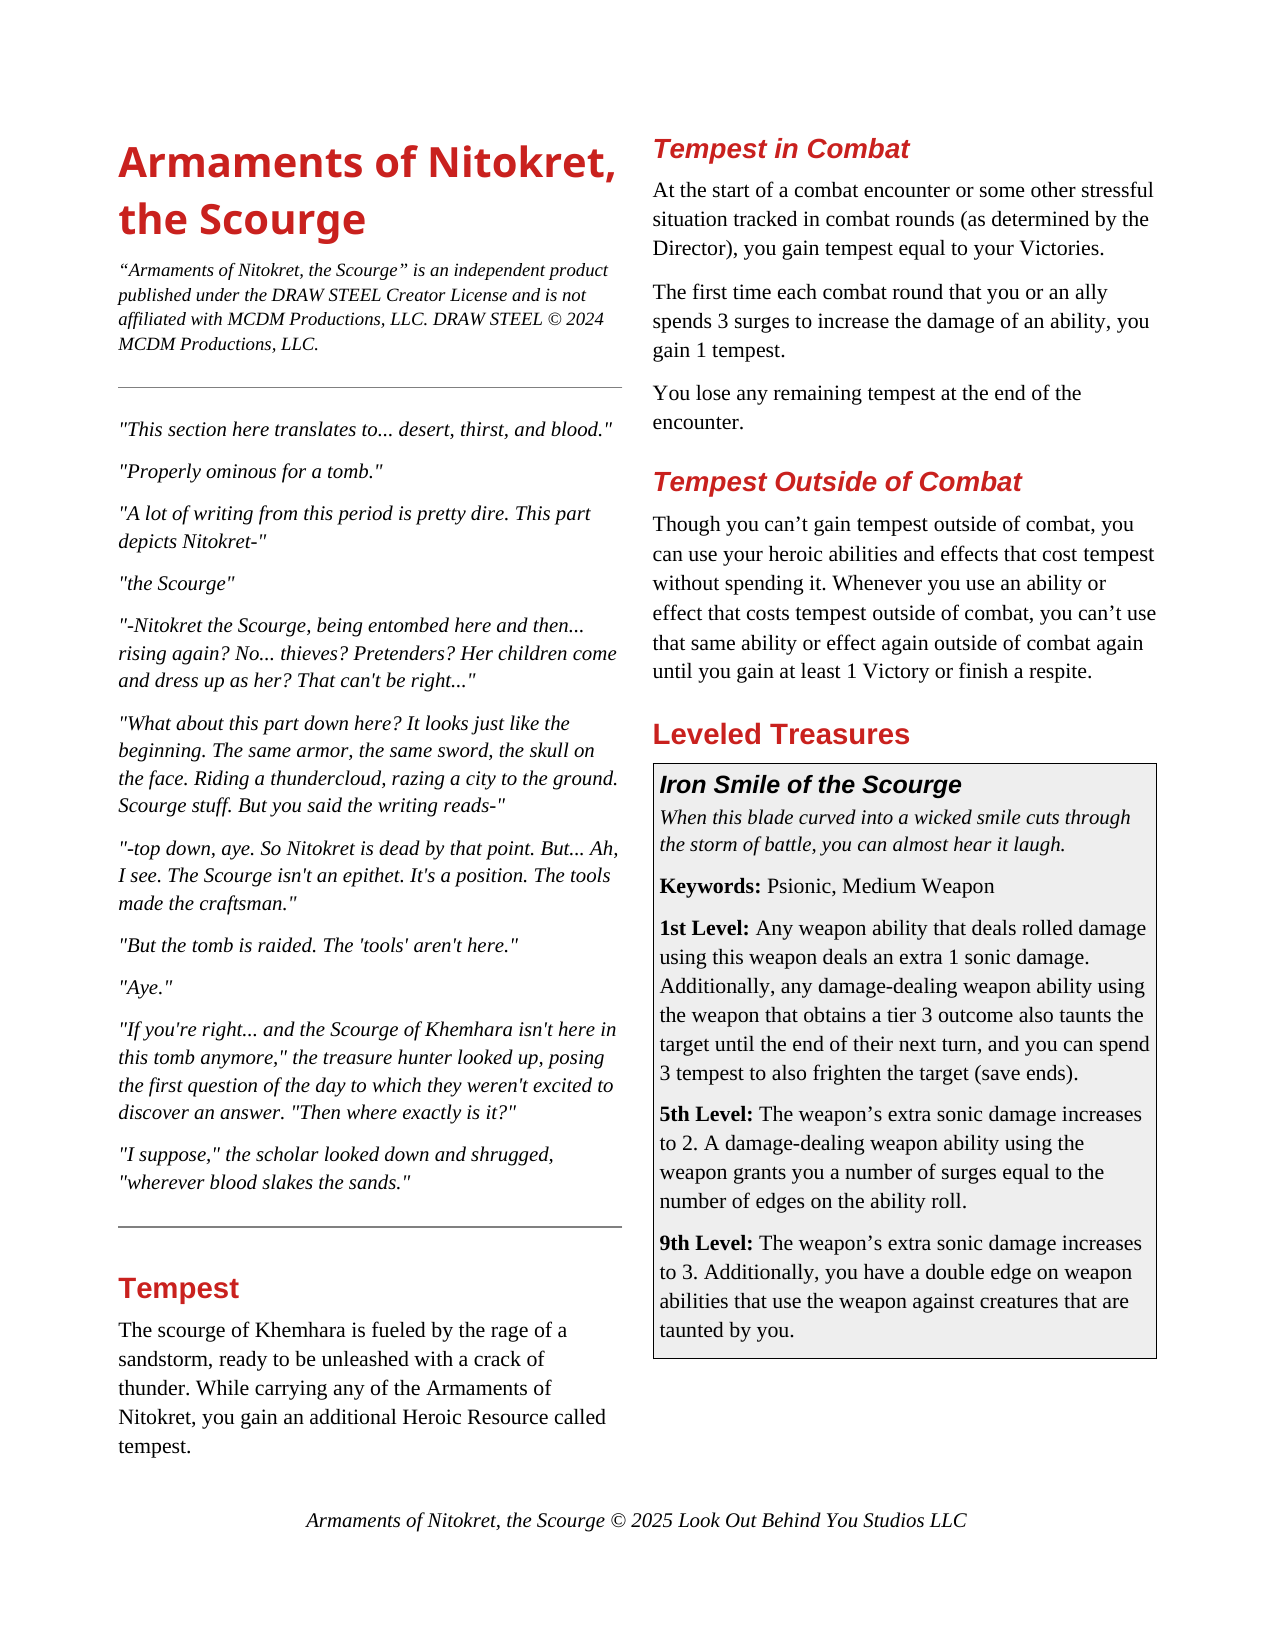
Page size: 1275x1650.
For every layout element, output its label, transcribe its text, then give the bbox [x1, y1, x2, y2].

text "-Nitokret the Scourge, being entombed here and then... rising again? No... thieves? Pretenders? Her children come and dress up as her? That can't be right..." [118, 613, 622, 692]
text Though you can’t gain tempest outside of combat, you can use your heroic abilities and effects that cost tempest without spending it. Whenever you use an ability or effect that costs tempest outside of combat, you can’t use that same ability or effect again outside of combat again until you gain at least 1 Victory or finish a respite. [652, 510, 1157, 684]
text "If you're right... and the Scourge of Khemhara isn't here in this tomb anymore," the treasure hunter looked up, posing the first question of the day to which they weren't excited to discover an answer. "Then where exactly is it?" [118, 1017, 622, 1124]
text "A lot of writing from this period is pretty dire. This part depicts Nitokret-" [118, 501, 622, 553]
subtitle Tempest Outside of Combat [652, 465, 1157, 497]
text "What about this part down here? It looks just like the beginning. The same armor, the same sword, the skull on the face. Riding a thundercloud, razing a city to the ground. Scourge stuff. But you said the writing reads-" [118, 711, 622, 817]
subtitle “Armaments of Nitokret, the Scourge” is an independent product published under the DRAW STEEL Creator License and is not affiliated with MCDM Productions, LLC. DRAW STEEL © 2024 MCDM Productions, LLC. [118, 259, 622, 355]
text "But the tomb is raided. The 'tools' aren't here." [118, 933, 622, 957]
text "Aye." [118, 975, 622, 999]
subtitle Armaments of Nitokret, the Scourge [118, 133, 622, 246]
text "This section here translates to... desert, thirst, and blood." [118, 417, 622, 441]
text At the start of a combat encounter or some other stressful situation tracked in combat rounds (as determined by the Director), you gain tempest equal to your Victories. [652, 177, 1157, 260]
text "I suppose," the scholar looked down and shrugged, "wherever blood slakes the sands." [118, 1142, 622, 1194]
text "the Scourge" [118, 571, 622, 595]
subtitle Leveled Treasures [652, 717, 1157, 750]
subtitle Tempest in Combat [652, 133, 1157, 164]
text "Properly ominous for a tomb." [118, 459, 622, 483]
table_header Iron Smile of the Scourge When this blade curved into a wicked smile cuts through the storm of battle, you can almost hear it laugh. Keywords: Psionic, Medium Weapon 1st Level: Any weapon ability that deals rolled damage using this weapon deals an extra 1 sonic damage. Additionally, any damage-dealing weapon ability using the weapon that obtains a tier 3 outcome also taunts the target until the end of their next turn, and you can spend 3 tempest to also frighten the target (save ends). 5th Level: The weapon’s extra sonic damage increases to 2. A damage-dealing weapon ability using the weapon grants you a number of surges equal to the number of edges on the ability roll. 9th Level: The weapon’s extra sonic damage increases to 3. Additionally, you have a double edge on weapon abilities that use the weapon against creatures that are taunted by you. [654, 764, 1156, 1358]
text The scourge of Khemhara is fueled by the rage of a sandstorm, ready to be unleashed with a crack of thunder. While carrying any of the Armaments of Nitokret, you gain an additional Heroic Resource called tempest. [118, 1317, 622, 1458]
subtitle Tempest [118, 1271, 622, 1305]
text You lose any remaining tempest at the end of the encounter. [652, 380, 1157, 434]
text "-top down, aye. So Nitokret is dead by that point. But... Ah, I see. The Scourge isn't an epithet. It's a position. The tools made the craftsman." [118, 836, 622, 915]
text The first time each combat round that you or an ally spends 3 surges to increase the damage of an ability, you gain 1 tempest. [652, 279, 1157, 362]
